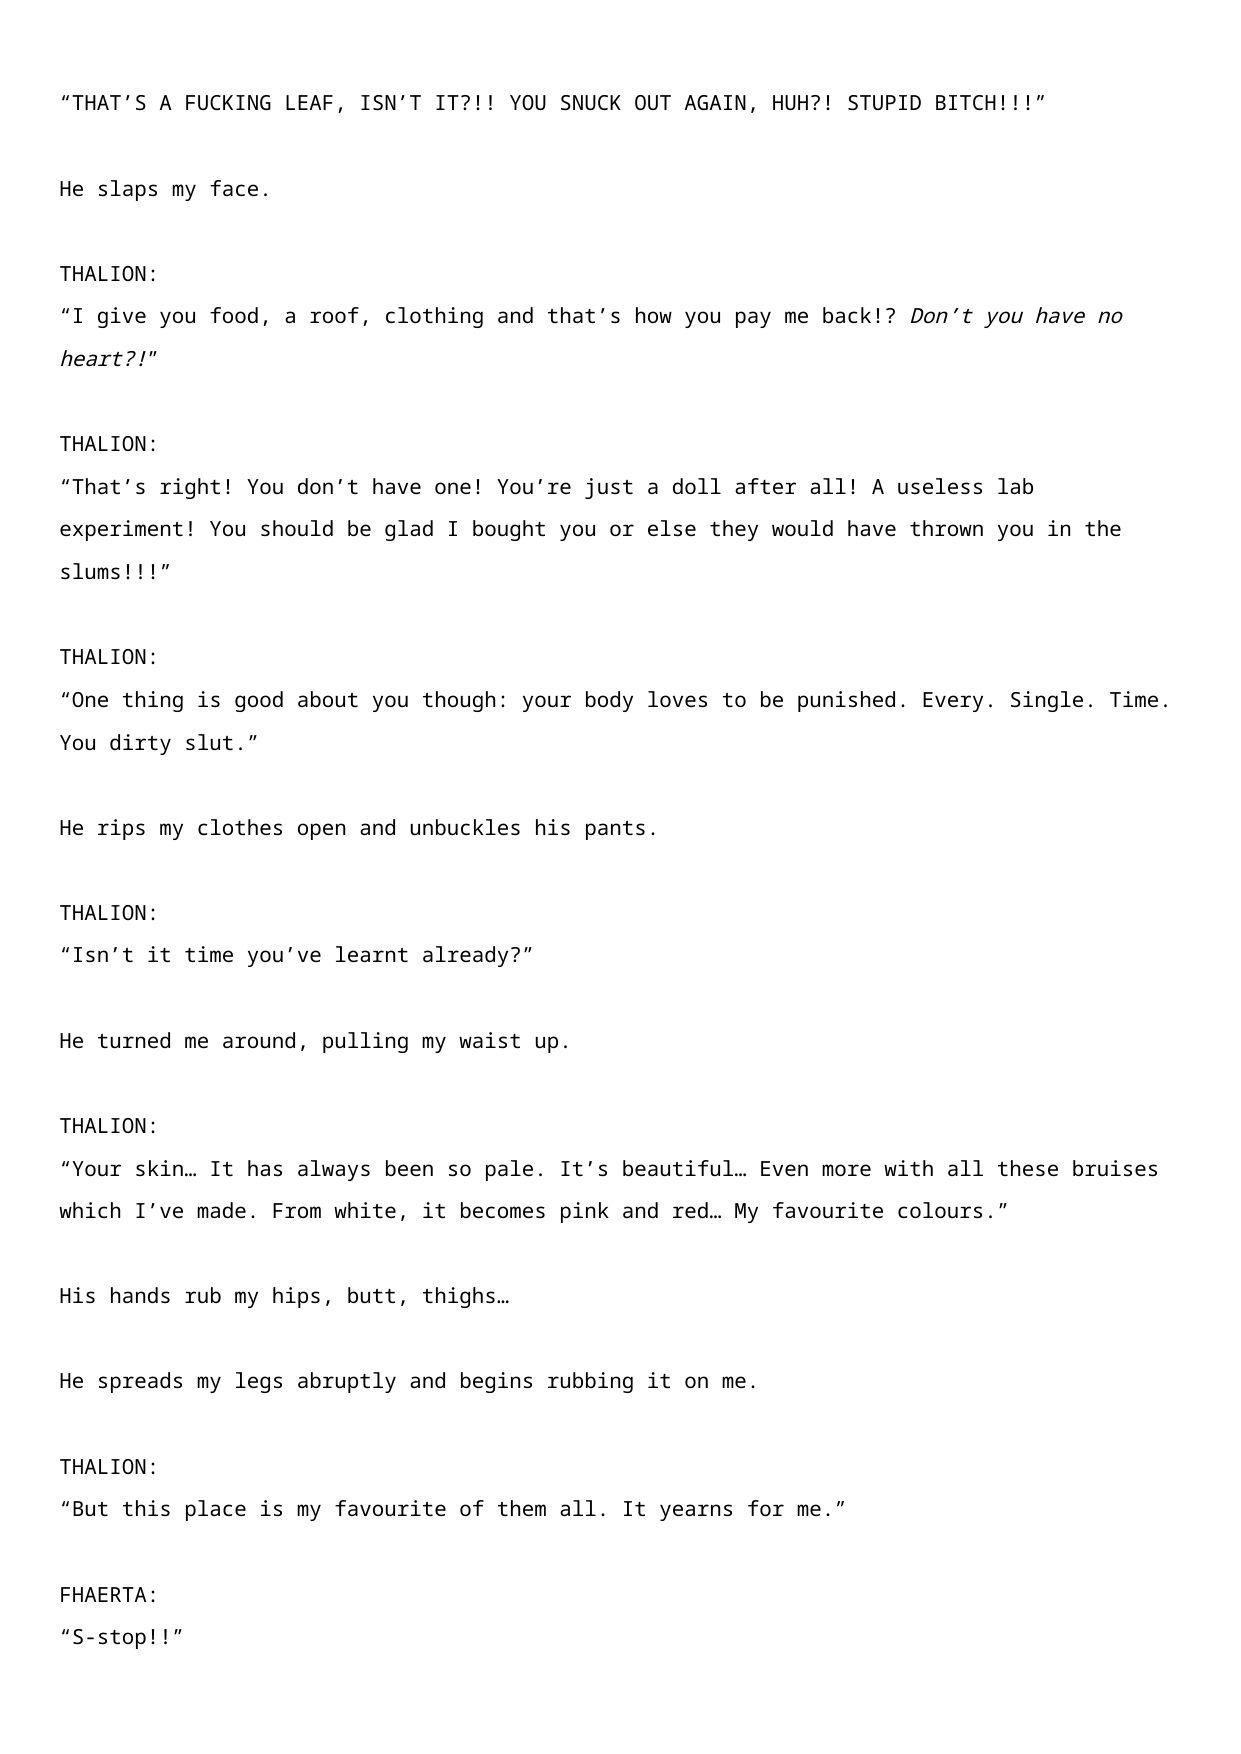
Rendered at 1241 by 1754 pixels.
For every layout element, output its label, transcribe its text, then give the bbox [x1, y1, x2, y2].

text He rips my clothes open and unbuckles his pants. [59, 813, 1181, 841]
text THALION: [59, 1452, 1181, 1480]
text THALION: [59, 642, 1181, 671]
text “That’s right! You don’t have one! You’re just a doll after all! A useless lab experiment! You should be glad I bought you or else they would have thrown you in the slums!!!” [59, 472, 1181, 586]
text “One thing is good about you though: your body loves to be punished. Every. Single. Time. You dirty slut.” [59, 685, 1181, 756]
text “Your skin… It has always been so pale. It’s beautiful… Even more with all these bruises which I’ve made. From white, it becomes pink and red… My favourite colours.” [59, 1154, 1181, 1225]
text He turned me around, pulling my waist up. [59, 1026, 1181, 1054]
text “THAT’S A FUCKING LEAF, ISN’T IT?!! YOU SNUCK OUT AGAIN, HUH?! STUPID BITCH!!!” [59, 88, 1181, 117]
text THALION: [59, 898, 1181, 926]
text His hands rub my hips, butt, thighs… [59, 1281, 1181, 1310]
text “Isn’t it time you’ve learnt already?” [59, 941, 1181, 969]
text He slaps my face. [59, 174, 1181, 202]
text “I give you food, a roof, clothing and that’s how you pay me back!? Don’t you have no heart?!” [59, 302, 1181, 373]
text THALION: [59, 429, 1181, 458]
text THALION: [59, 259, 1181, 287]
text FHAERTA: [59, 1580, 1181, 1608]
text “S-stop!!” [59, 1622, 1181, 1651]
text He spreads my legs abruptly and begins rubbing it on me. [59, 1367, 1181, 1395]
text “But this place is my favourite of them all. It yearns for me.” [59, 1494, 1181, 1523]
text THALION: [59, 1111, 1181, 1139]
